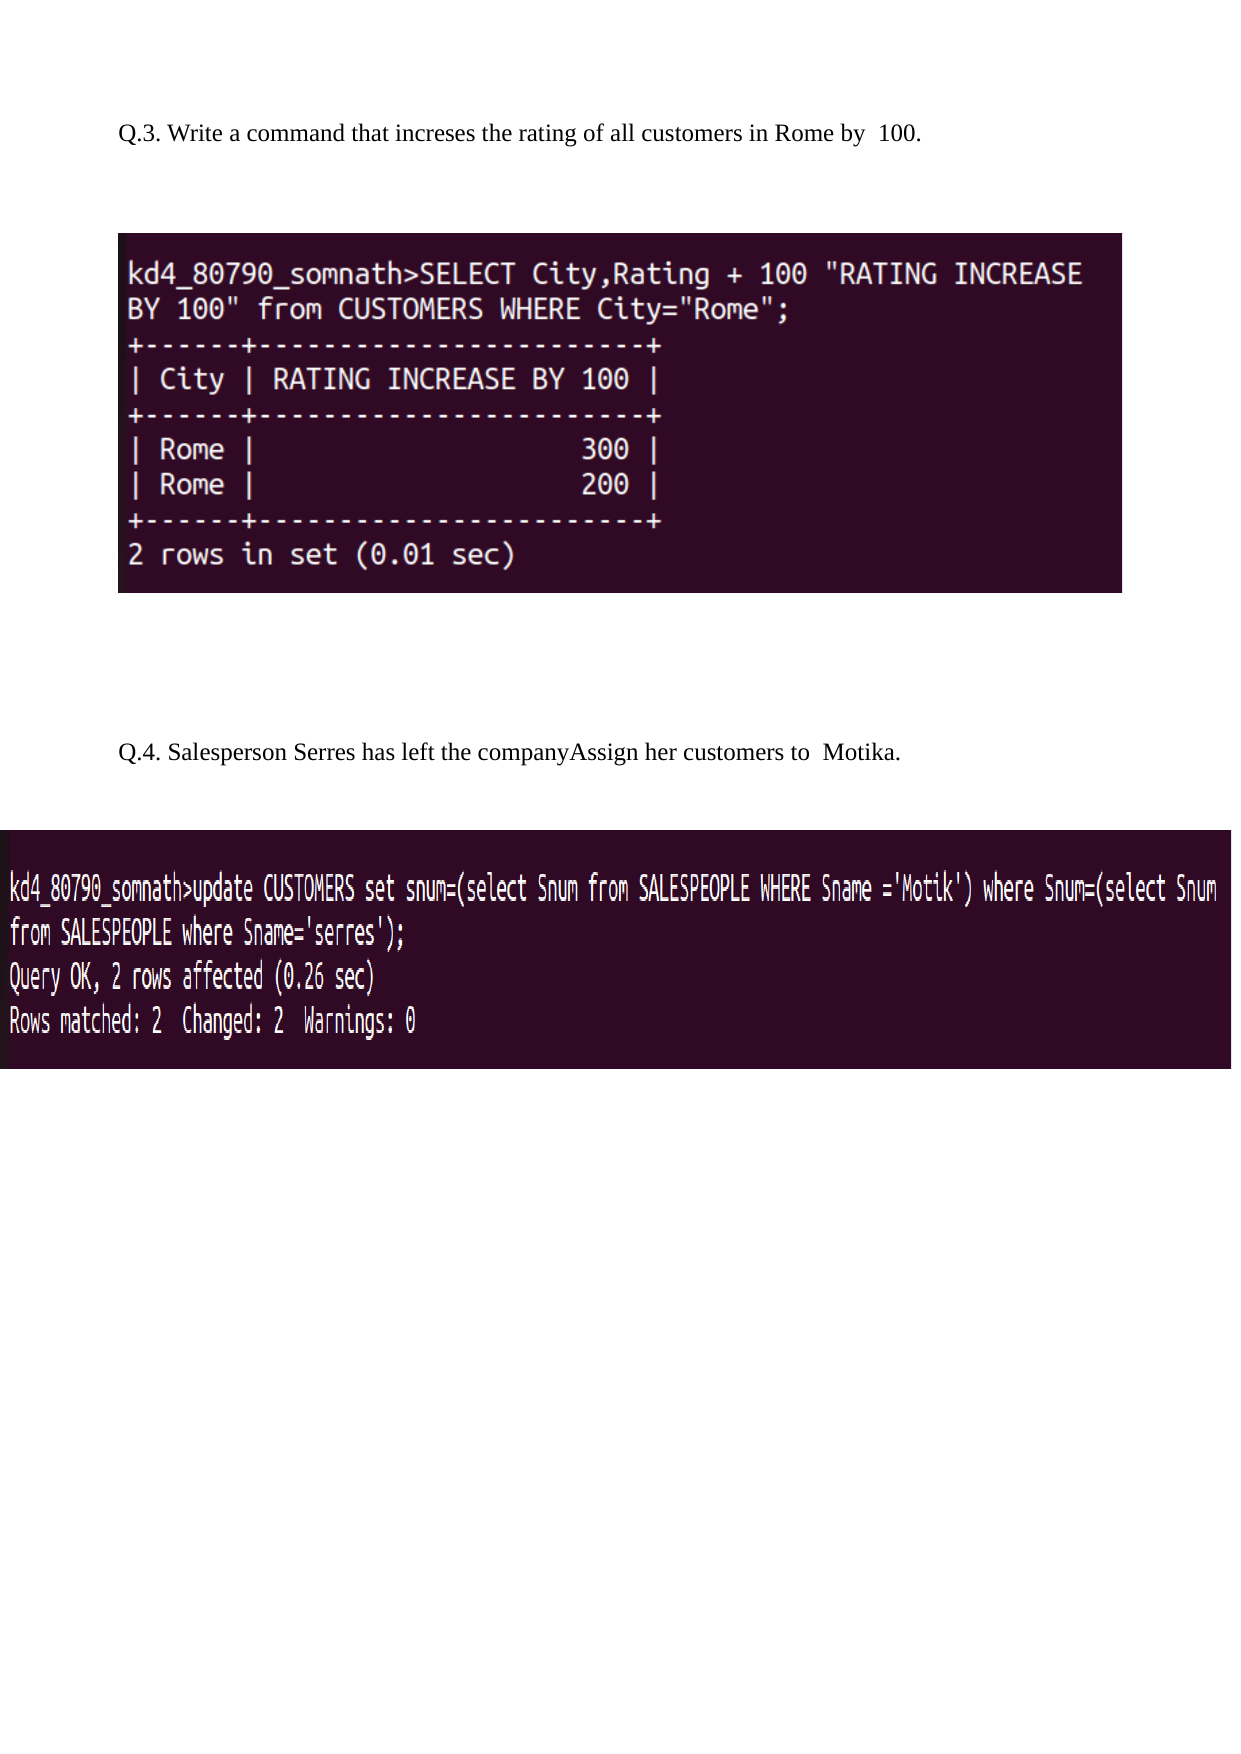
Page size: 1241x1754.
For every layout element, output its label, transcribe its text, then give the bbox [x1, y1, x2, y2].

text Q.4. Salesperson Serres has left the companyAssign her customers to Motika. [118, 737, 1122, 765]
picture [0, 830, 1232, 1069]
picture [118, 233, 1123, 593]
text Q.3. Write a command that increses the rating of all customers in Rome by 100. [118, 118, 1122, 147]
